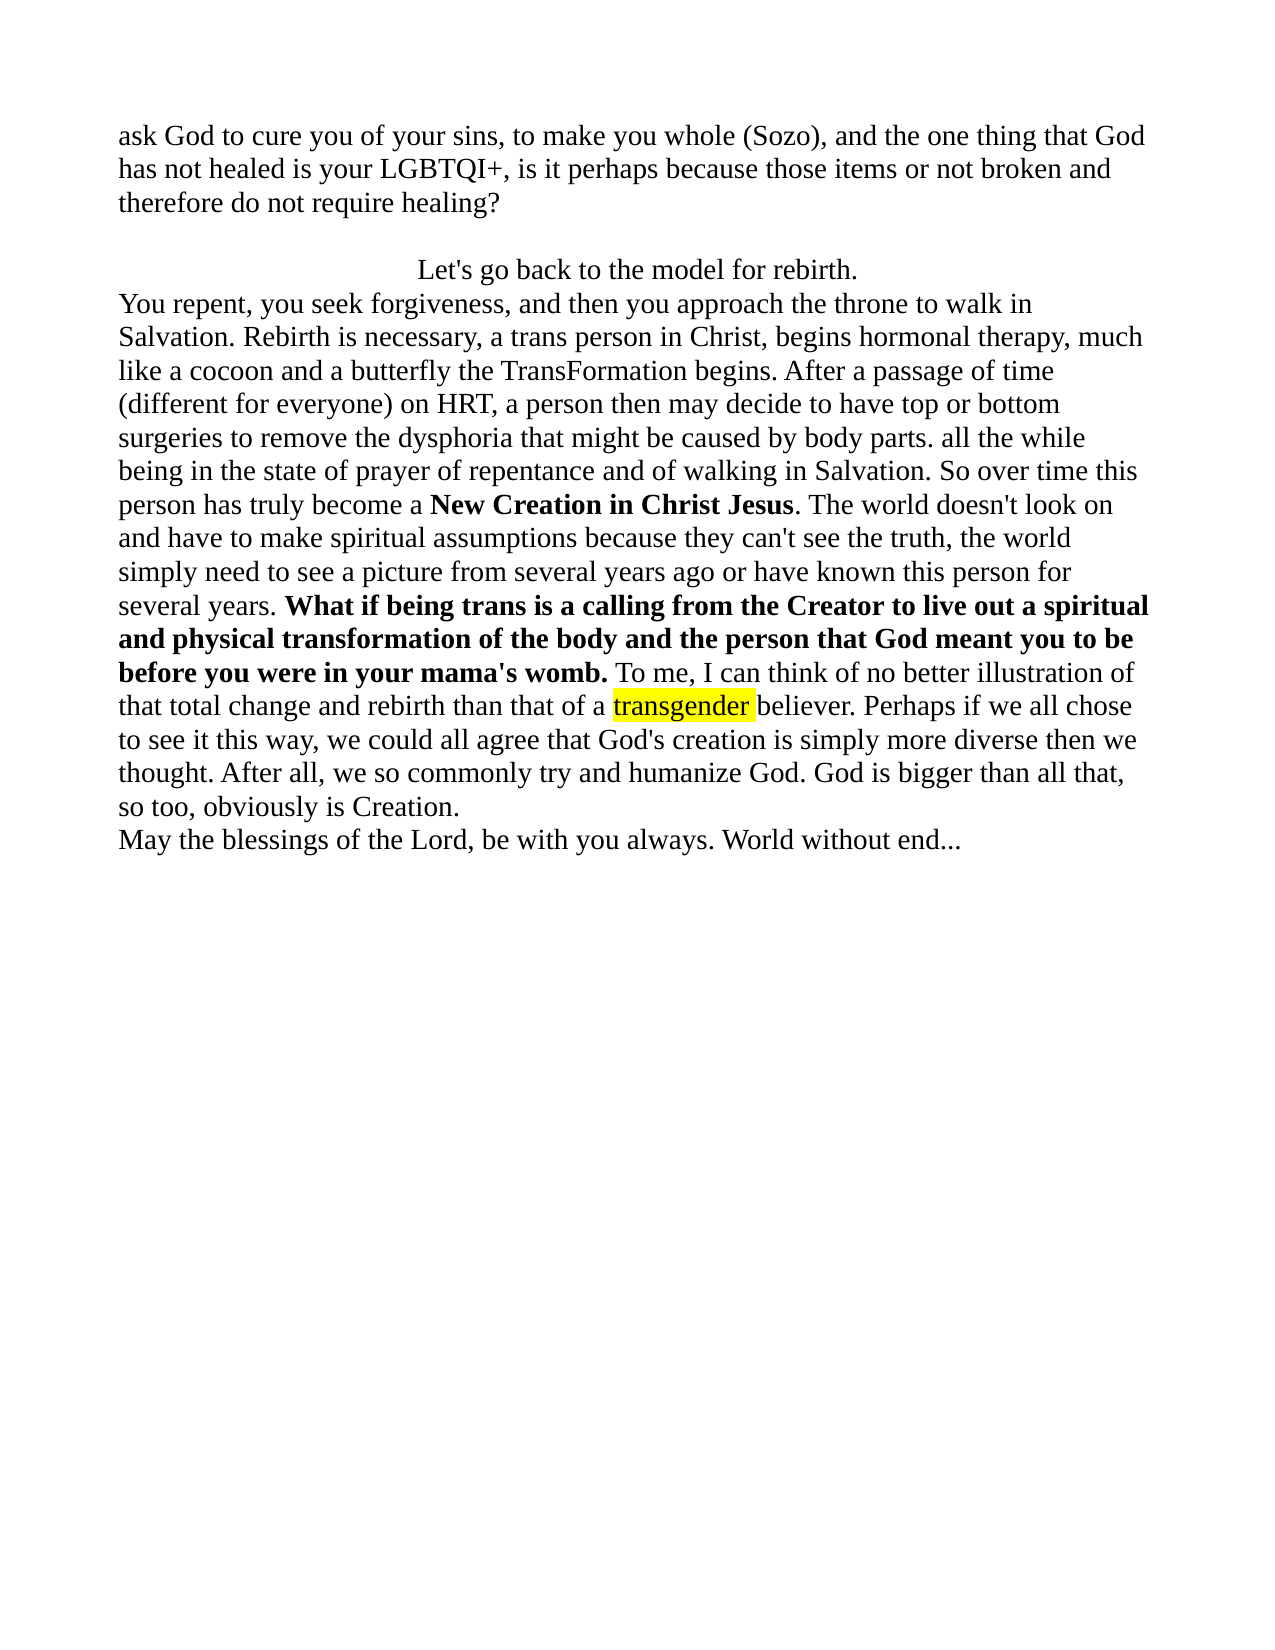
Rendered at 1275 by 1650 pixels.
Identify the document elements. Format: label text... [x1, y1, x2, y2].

text You repent, you seek forgiveness, and then you approach the throne to walk in Salvation. Rebirth is necessary, a trans person in Christ, begins hormonal therapy, much like a cocoon and a butterfly the TransFormation begins. After a passage of time (different for everyone) on HRT, a person then may decide to have top or bottom surgeries to remove the dysphoria that might be caused by body parts. all the while being in the state of prayer of repentance and of walking in Salvation. So over time this person has truly become a New Creation in Christ Jesus. The world doesn't look on and have to make spiritual assumptions because they can't see the truth, the world simply need to see a picture from several years ago or have known this person for several years. What if being trans is a calling from the Creator to live out a spiritual and physical transformation of the body and the person that God meant you to be before you were in your mama's womb. To me, I can think of no better illustration of that total change and rebirth than that of a transgender believer. Perhaps if we all chose to see it this way, we could all agree that God's creation is simply more diverse then we thought. After all, we so commonly try and humanize God. God is bigger than all that, so too, obviously is Creation. [118, 286, 1157, 822]
text May the blessings of the Lord, be with you always. World without end... [118, 822, 1157, 856]
text Let's go back to the model for rebirth. [118, 252, 1157, 286]
text ask God to cure you of your sins, to make you whole (Sozo), and the one thing that God has not healed is your LGBTQI+, is it perhaps because those items or not broken and therefore do not require healing? [118, 118, 1157, 219]
